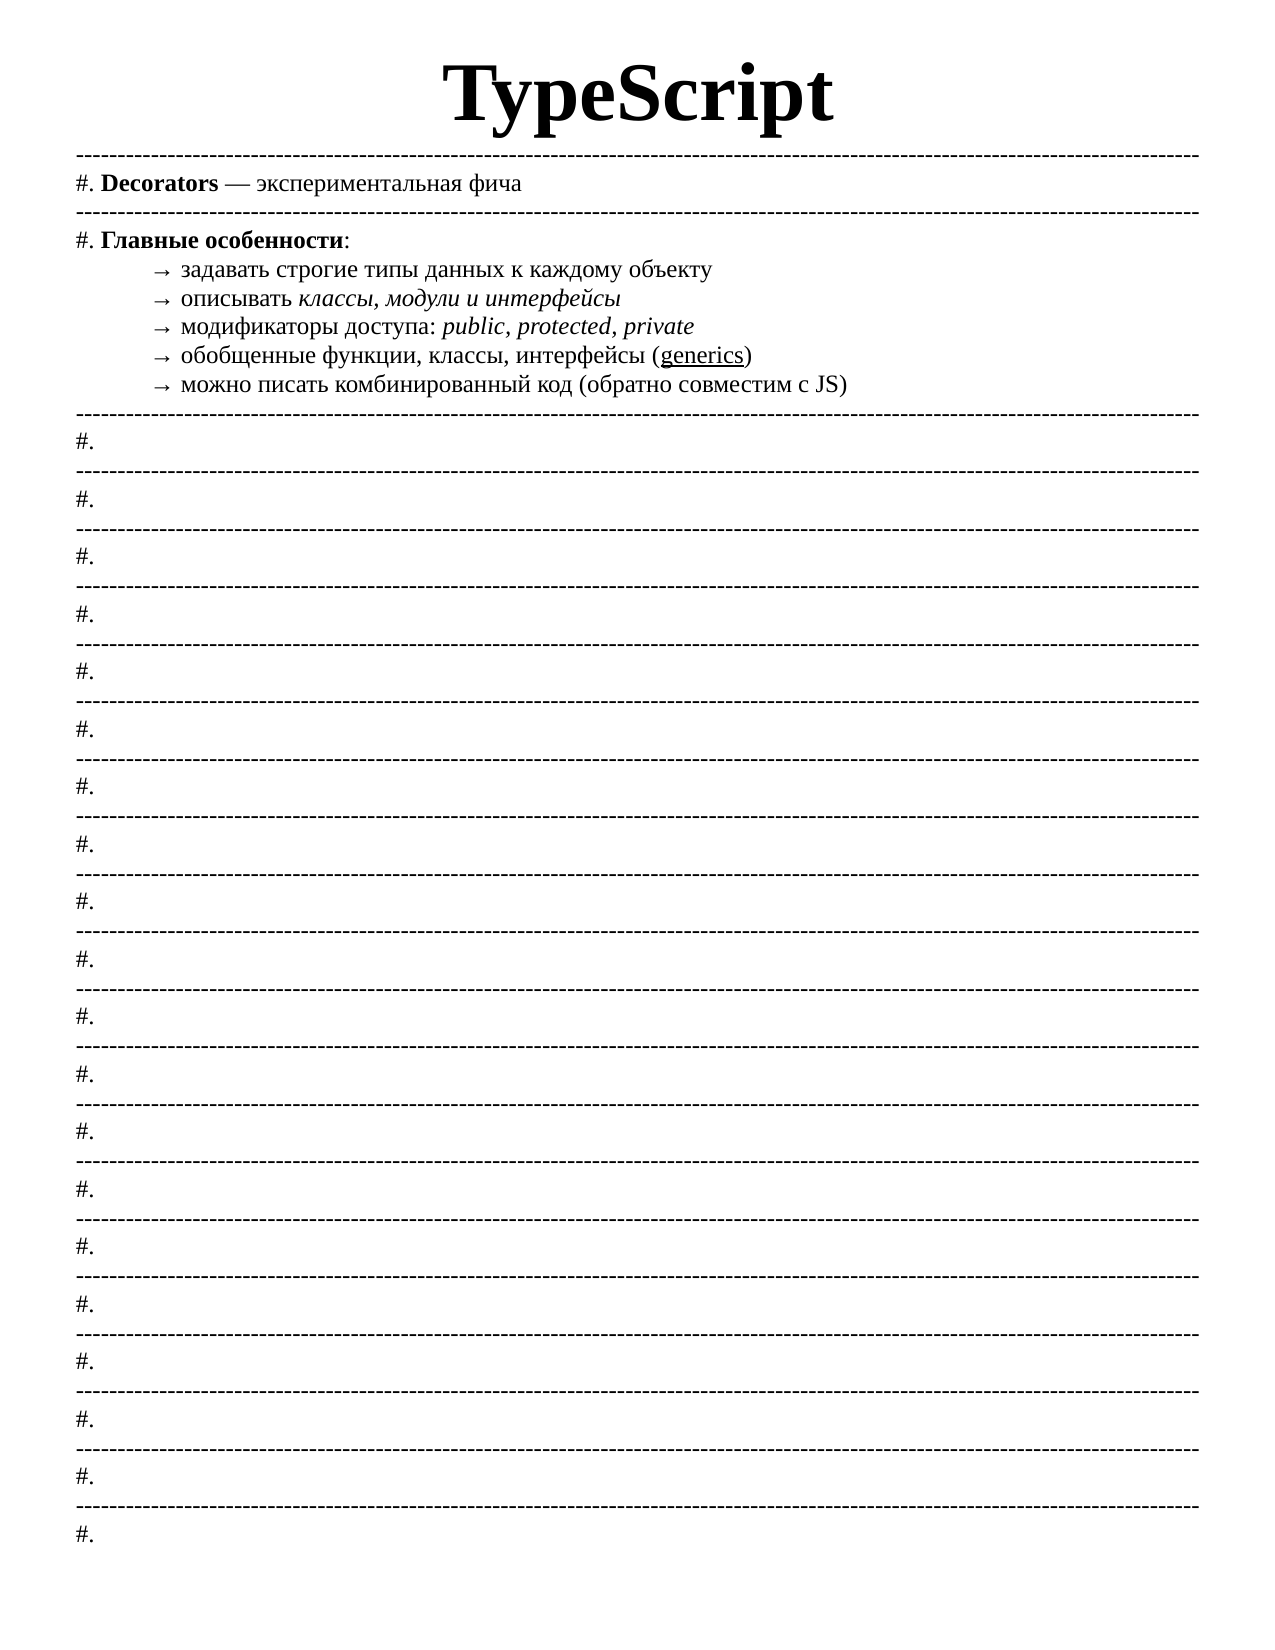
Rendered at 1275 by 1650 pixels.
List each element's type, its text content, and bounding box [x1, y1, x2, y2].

text --------------------------------------------------------------------------------------------------------------------------------------- [76, 1375, 1201, 1404]
text #. [76, 1001, 1201, 1030]
text #. [76, 1289, 1201, 1318]
text --------------------------------------------------------------------------------------------------------------------------------------- [76, 685, 1201, 714]
text ---------------------------------------------------------------------------------------------------------------------------------------#. Decorators — экспериментальная фича [76, 139, 1201, 196]
text #. [76, 829, 1201, 858]
text #. [76, 944, 1201, 973]
text --------------------------------------------------------------------------------------------------------------------------------------- [76, 915, 1201, 944]
text → описывать классы, модули и интерфейсы [76, 283, 1201, 311]
text → обобщенные функции, классы, интерфейсы (generics) [76, 340, 1201, 369]
text #. [76, 1519, 1201, 1548]
text --------------------------------------------------------------------------------------------------------------------------------------- [76, 858, 1201, 886]
text #. [76, 771, 1201, 800]
text #. [76, 1116, 1201, 1145]
text --------------------------------------------------------------------------------------------------------------------------------------- [76, 196, 1201, 225]
text --------------------------------------------------------------------------------------------------------------------------------------- [76, 513, 1201, 541]
text → задавать строгие типы данных к каждому объекту [76, 254, 1201, 283]
text #. [76, 1404, 1201, 1433]
text --------------------------------------------------------------------------------------------------------------------------------------- [76, 455, 1201, 484]
text #. [76, 1059, 1201, 1088]
text --------------------------------------------------------------------------------------------------------------------------------------- [76, 973, 1201, 1001]
text #. [76, 426, 1201, 455]
text → модификаторы доступа: public, protected, private [76, 311, 1201, 340]
text --------------------------------------------------------------------------------------------------------------------------------------- [76, 1260, 1201, 1289]
text --------------------------------------------------------------------------------------------------------------------------------------- [76, 398, 1201, 426]
text #. [76, 656, 1201, 685]
text TypeScript [76, 43, 1201, 139]
text #. [76, 1346, 1201, 1375]
text #. [76, 886, 1201, 915]
text → можно писать комбинированный код (обратно совместим с JS) [76, 369, 1201, 398]
text --------------------------------------------------------------------------------------------------------------------------------------- [76, 570, 1201, 599]
text #. [76, 714, 1201, 743]
text #. [76, 1461, 1201, 1490]
text #. [76, 1231, 1201, 1260]
text #. [76, 541, 1201, 570]
text --------------------------------------------------------------------------------------------------------------------------------------- [76, 1433, 1201, 1461]
text #. [76, 1174, 1201, 1203]
text --------------------------------------------------------------------------------------------------------------------------------------- [76, 743, 1201, 771]
text #. Главные особенности: [76, 225, 1201, 254]
text --------------------------------------------------------------------------------------------------------------------------------------- [76, 1145, 1201, 1174]
text --------------------------------------------------------------------------------------------------------------------------------------- [76, 1318, 1201, 1346]
text --------------------------------------------------------------------------------------------------------------------------------------- [76, 1490, 1201, 1519]
text #. [76, 599, 1201, 628]
text --------------------------------------------------------------------------------------------------------------------------------------- [76, 1030, 1201, 1059]
text --------------------------------------------------------------------------------------------------------------------------------------- [76, 800, 1201, 829]
text --------------------------------------------------------------------------------------------------------------------------------------- [76, 1088, 1201, 1116]
text --------------------------------------------------------------------------------------------------------------------------------------- [76, 628, 1201, 656]
text --------------------------------------------------------------------------------------------------------------------------------------- [76, 1203, 1201, 1231]
text #. [76, 484, 1201, 513]
